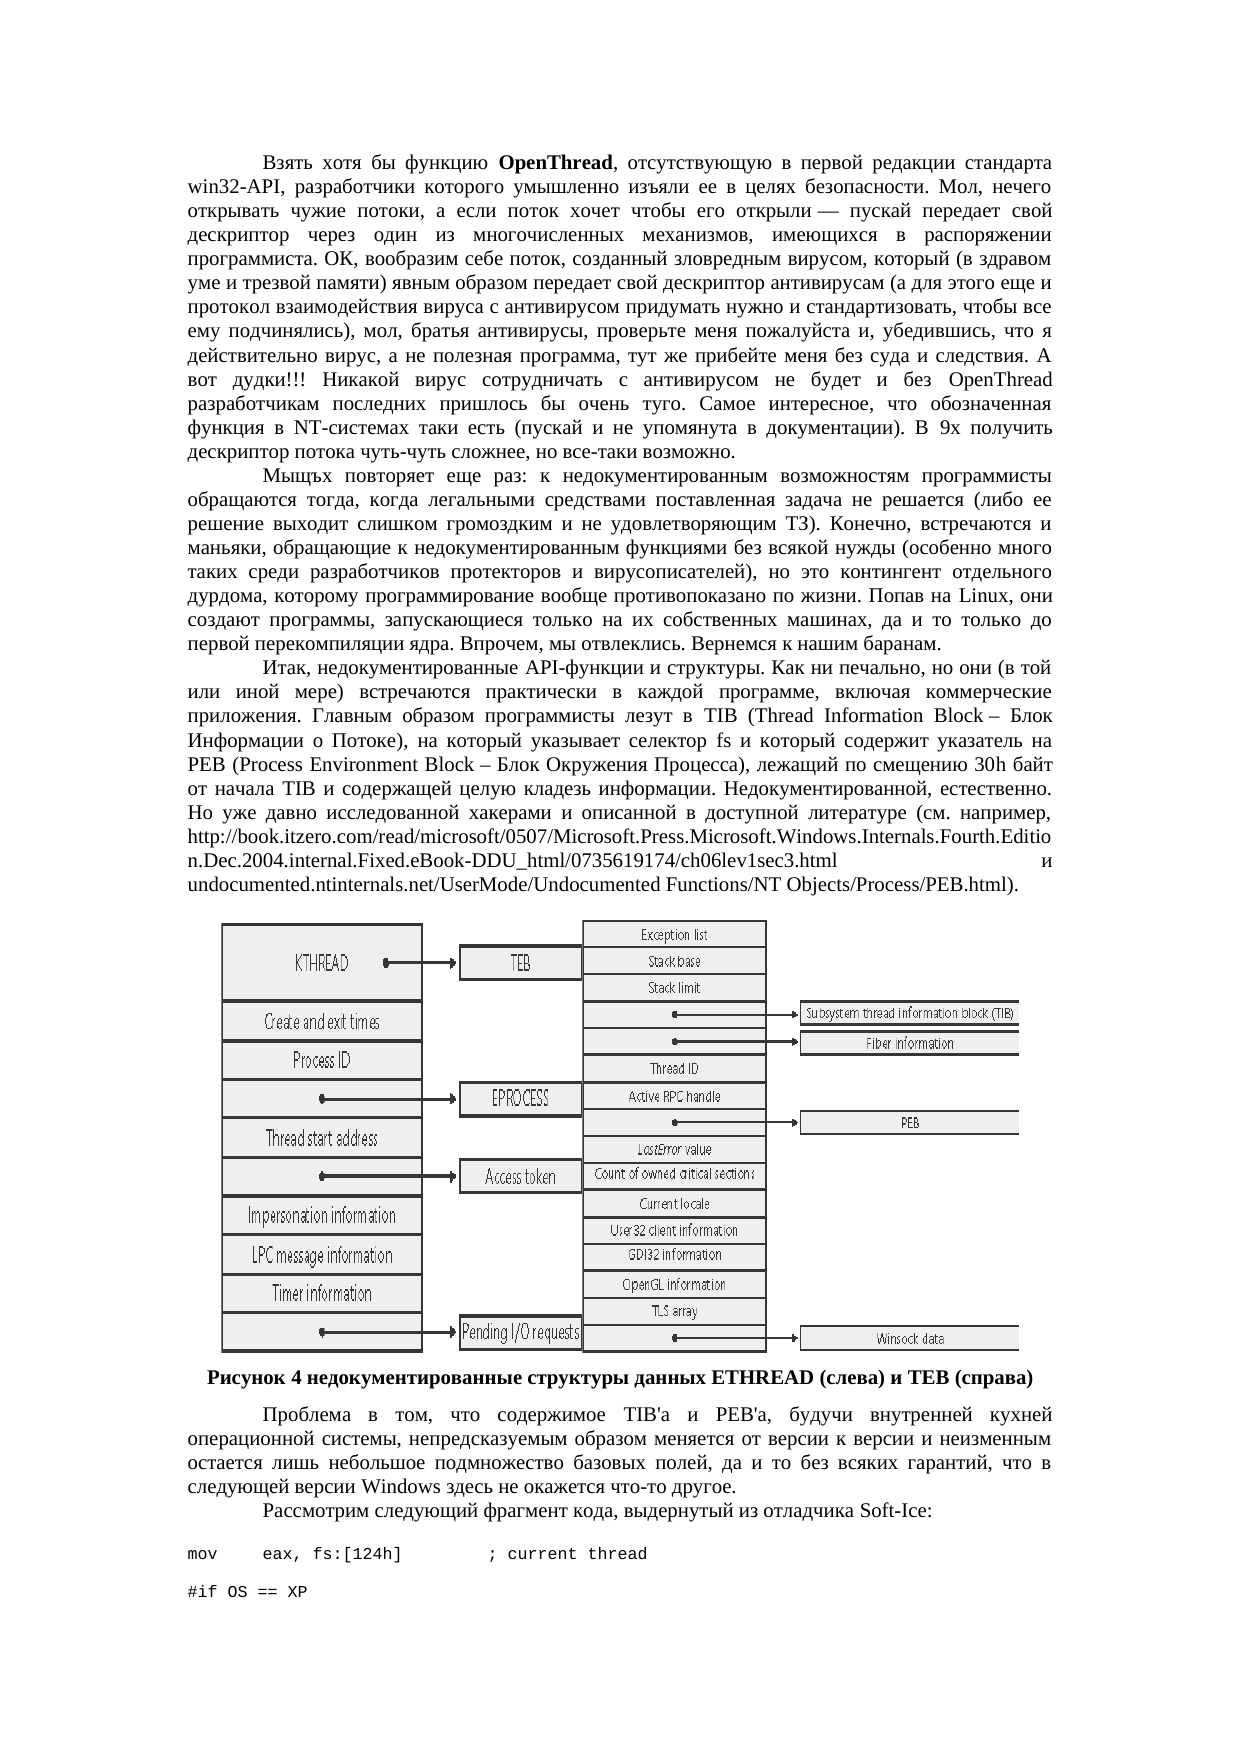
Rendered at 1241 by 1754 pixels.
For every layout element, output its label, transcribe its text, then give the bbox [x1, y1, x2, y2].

text Итак, недокументированные API-функции и структуры. Как ни печально, но они (в той или иной мере) встречаются практически в каждой программе, включая коммерческие приложения. Главным образом программисты лезут в TIB (Thread Information Block – Блок Информации о Потоке), на который указывает селектор fs и который содержит указатель на PEB (Process Environment Block – Блок Окружения Процесса), лежащий по смещению 30h байт от начала TIB и содержащей целую кладезь информации. Недокументированной, естественно. Но уже давно исследованной хакерами и описанной в доступной литературе (см. например, http://book.itzero.com/read/microsoft/0507/Microsoft.Press.Microsoft.Windows.Internals.Fourth.Edition.Dec.2004.internal.Fixed.eBook-DDU_html/0735619174/ch06lev1sec3.html и undocumented.ntinternals.net/UserMode/Undocumented Functions/NT Objects/Process/PEB.html). [187, 655, 1053, 896]
text #if OS == XP [187, 1583, 1053, 1602]
picture [221, 920, 1019, 1353]
text Рассмотрим следующий фрагмент кода, выдернутый из отладчика Soft-Ice: [187, 1498, 1053, 1522]
text mov eax, fs:[124h] ; current thread [187, 1546, 1053, 1565]
text Взять хотя бы функцию OpenThread, отсутствующую в первой редакции стандарта win32-API, разработчики которого умышленно изъяли ее в целях безопасности. Мол, нечего открывать чужие потоки, а если поток хочет чтобы его открыли — пускай передает свой дескриптор через один из многочисленных механизмов, имеющихся в распоряжении программиста. ОК, вообразим себе поток, созданный зловредным вирусом, который (в здравом уме и трезвой памяти) явным образом передает свой дескриптор антивирусам (а для этого еще и протокол взаимодействия вируса с антивирусом придумать нужно и стандартизовать, чтобы все ему подчинялись), мол, братья антивирусы, проверьте меня пожалуйста и, убедившись, что я действительно вирус, а не полезная программа, тут же прибейте меня без суда и следствия. А вот дудки!!! Никакой вирус сотрудничать с антивирусом не будет и без OpenThread разработчикам последних пришлось бы очень туго. Самое интересное, что обозначенная функция в NT-системах таки есть (пускай и не упомянута в документации). В 9x получить дескриптор потока чуть-чуть сложнее, но все-таки возможно. [187, 150, 1053, 463]
text Мыщъх повторяет еще раз: к недокументированным возможностям программисты обращаются тогда, когда легальными средствами поставленная задача не решается (либо ее решение выходит слишком громоздким и не удовлетворяющим ТЗ). Конечно, встречаются и маньяки, обращающие к недокументированным функциями без всякой нужды (особенно много таких среди разработчиков протекторов и вирусописателей), но это контингент отдельного дурдома, которому программирование вообще противопоказано по жизни. Попав на Linux, они создают программы, запускающиеся только на их собственных машинах, да и то только до первой перекомпиляции ядра. Впрочем, мы отвлеклись. Вернемся к нашим баранам. [187, 463, 1053, 655]
text Проблема в том, что содержимое TIB'а и PEB'а, будучи внутренней кухней операционной системы, непредсказуемым образом меняется от версии к версии и неизменным остается лишь небольшое подмножество базовых полей, да и то без всяких гарантий, что в следующей версии Windows здесь не окажется что-то другое. [187, 1401, 1053, 1498]
text Рисунок 4 недокументированные структуры данных ETHREAD (слева) и TEB (справа) [187, 1365, 1053, 1389]
